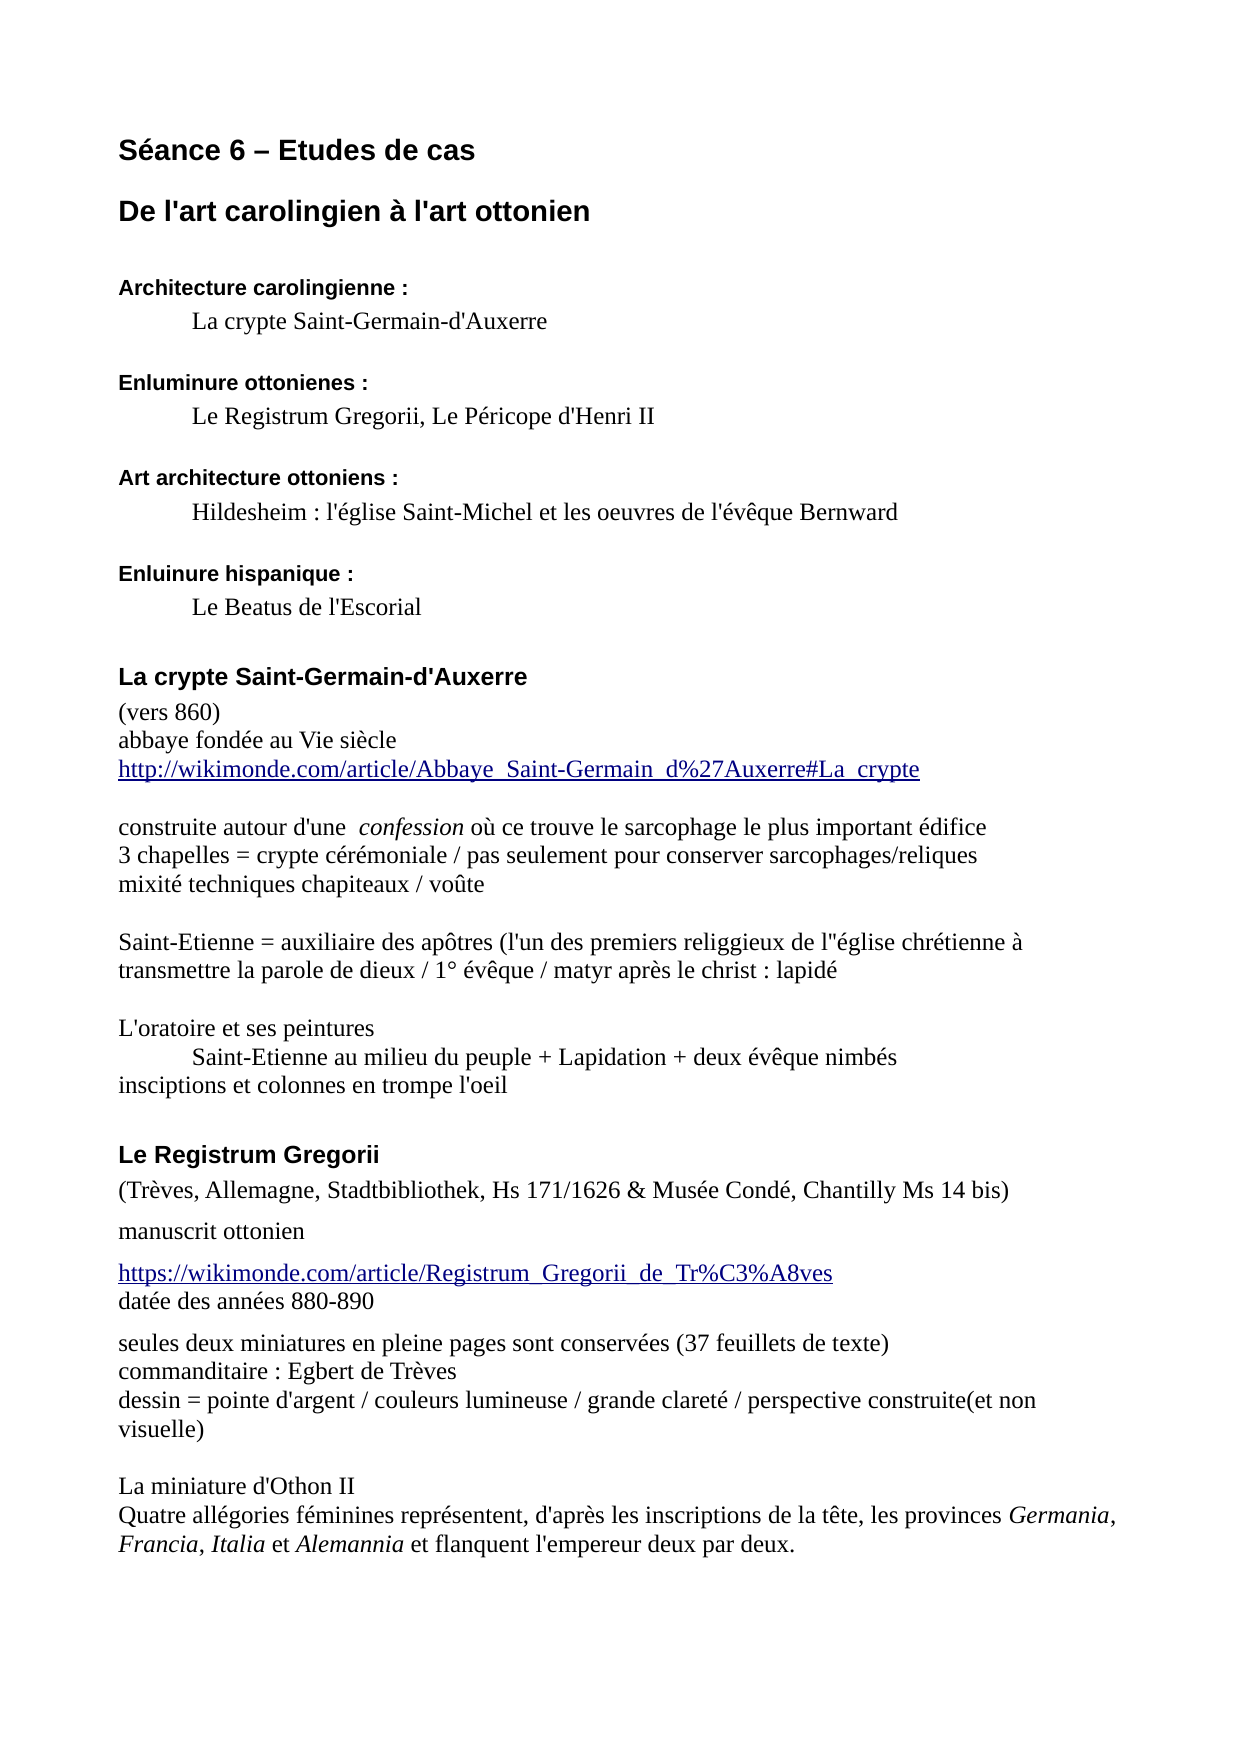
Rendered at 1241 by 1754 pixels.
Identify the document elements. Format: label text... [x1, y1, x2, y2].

text Saint-Etienne = auxiliaire des apôtres (l'un des premiers religgieux de l''église chrétienne à transmettre la parole de dieux / 1° évêque / matyr après le christ : lapidé [118, 927, 1122, 984]
text insciptions et colonnes en trompe l'oeil [118, 1070, 1122, 1099]
text datée des années 880-890 [118, 1286, 1122, 1315]
text manuscrit ottonien [118, 1216, 1122, 1245]
text La crypte Saint-Germain-d'Auxerre [118, 306, 1122, 335]
text Le Registrum Gregorii, Le Péricope d'Henri II [118, 401, 1122, 430]
text commanditaire : Egbert de Trèves [118, 1356, 1122, 1385]
text mixité techniques chapiteaux / voûte [118, 869, 1122, 898]
text Saint-Etienne au milieu du peuple + Lapidation + deux évêque nimbés [118, 1042, 1122, 1070]
subtitle Architecture carolingienne : [118, 275, 1122, 300]
text Quatre allégories féminines représentent, d'après les inscriptions de la tête, les provinces Germania, Francia, Italia et Alemannia et flanquent l'empereur deux par deux. [118, 1500, 1122, 1558]
subtitle La crypte Saint-Germain-d'Auxerre [118, 662, 1122, 690]
text dessin = pointe d'argent / couleurs lumineuse / grande clareté / perspective construite(et non visuelle) [118, 1385, 1122, 1443]
text Le Beatus de l'Escorial [118, 592, 1122, 621]
text abbaye fondée au Vie siècle [118, 725, 1122, 754]
subtitle De l'art carolingien à l'art ottonien [118, 193, 1122, 227]
subtitle Séance 6 – Etudes de cas [118, 133, 1122, 166]
subtitle Art architecture ottoniens : [118, 465, 1122, 490]
text construite autour d'une confession où ce trouve le sarcophage le plus important édifice [118, 812, 1122, 840]
text (Trèves, Allemagne, Stadtbibliothek, Hs 171/1626 & Musée Condé, Chantilly Ms 14 bis) [118, 1175, 1122, 1204]
subtitle Le Registrum Gregorii [118, 1140, 1122, 1169]
text L'oratoire et ses peintures [118, 1013, 1122, 1042]
text Hildesheim : l'église Saint-Michel et les oeuvres de l'évêque Bernward [118, 497, 1122, 525]
subtitle Enluinure hispanique : [118, 560, 1122, 586]
subtitle Enluminure ottonienes : [118, 370, 1122, 395]
text La miniature d'Othon II [118, 1471, 1122, 1500]
text https://wikimonde.com/article/Registrum_Gregorii_de_Tr%C3%A8ves [118, 1258, 1122, 1286]
text http://wikimonde.com/article/Abbaye_Saint-Germain_d%27Auxerre#La_crypte [118, 754, 1122, 783]
text 3 chapelles = crypte cérémoniale / pas seulement pour conserver sarcophages/reliques [118, 840, 1122, 869]
text (vers 860) [118, 697, 1122, 725]
text seules deux miniatures en pleine pages sont conservées (37 feuillets de texte) [118, 1328, 1122, 1356]
